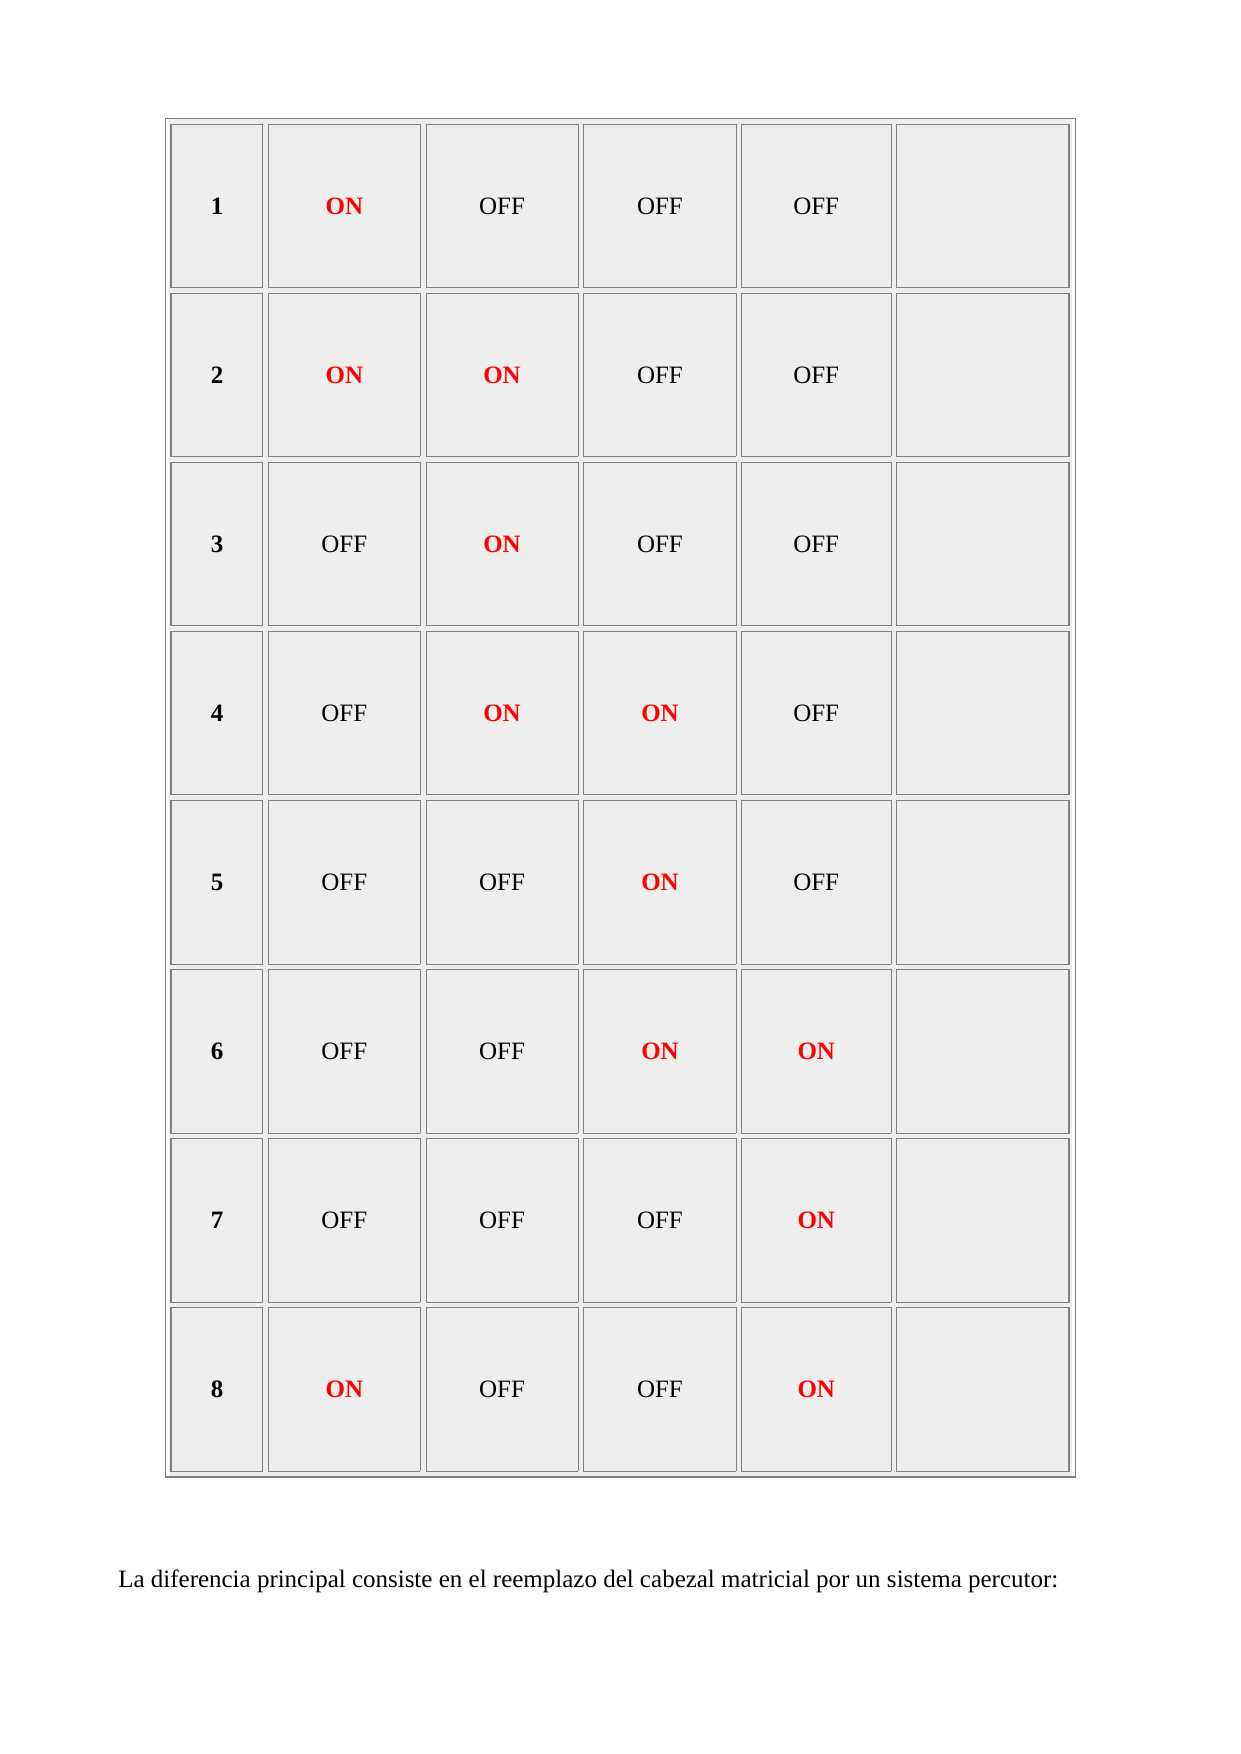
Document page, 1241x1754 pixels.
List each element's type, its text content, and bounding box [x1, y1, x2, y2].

table_cell 2 [169, 287, 265, 456]
table_cell ON [265, 119, 423, 287]
table_cell ON [581, 794, 738, 963]
table_cell [893, 625, 1072, 794]
table_cell OFF [581, 456, 738, 625]
table_cell [893, 1302, 1072, 1471]
table_cell [897, 463, 1068, 625]
table_cell ON [265, 1302, 423, 1471]
table_cell OFF [265, 1133, 423, 1302]
table_cell OFF [423, 794, 581, 963]
table_cell OFF [265, 794, 423, 963]
table_cell OFF [423, 1133, 581, 1302]
table_cell OFF [739, 456, 893, 625]
table_cell OFF [739, 119, 893, 287]
table_cell [897, 125, 1068, 287]
table_cell ON [265, 287, 423, 456]
table_cell OFF [265, 964, 423, 1132]
text La diferencia principal consiste en el reemplazo del cabezal matricial por un sistema percutor: [118, 1564, 1122, 1593]
table_cell [893, 456, 1072, 625]
table_cell OFF [265, 456, 423, 625]
table_cell [897, 1139, 1068, 1302]
table_cell [897, 294, 1068, 456]
table_cell [897, 632, 1068, 794]
table_cell [893, 794, 1072, 963]
table_cell [893, 287, 1072, 456]
table_cell OFF [581, 287, 738, 456]
table_cell OFF [423, 964, 581, 1132]
table_cell OFF [739, 794, 893, 963]
table_cell [897, 970, 1068, 1132]
table_cell ON [739, 964, 893, 1132]
table_cell [893, 1133, 1072, 1302]
table_cell OFF [581, 119, 738, 287]
table_cell [897, 1308, 1068, 1471]
table_cell 3 [169, 456, 265, 625]
table_cell OFF [265, 625, 423, 794]
table_cell OFF [423, 119, 581, 287]
table_cell 7 [169, 1133, 265, 1302]
table_cell ON [423, 287, 581, 456]
table_cell ON [739, 1302, 893, 1471]
table_cell ON [423, 456, 581, 625]
table_cell ON [581, 625, 738, 794]
table_cell [897, 801, 1068, 963]
table_cell ON [423, 625, 581, 794]
table_cell 1 [169, 119, 265, 287]
table_cell 6 [169, 964, 265, 1132]
table_cell ON [739, 1133, 893, 1302]
table_cell OFF [739, 625, 893, 794]
table_cell OFF [423, 1302, 581, 1471]
table_cell OFF [581, 1302, 738, 1471]
table_cell 4 [169, 625, 265, 794]
table_cell [893, 119, 1072, 287]
table_cell [893, 964, 1072, 1132]
table_cell 8 [169, 1302, 265, 1471]
table_cell ON [581, 964, 738, 1132]
table_cell OFF [581, 1133, 738, 1302]
table_cell OFF [739, 287, 893, 456]
table_cell 5 [169, 794, 265, 963]
